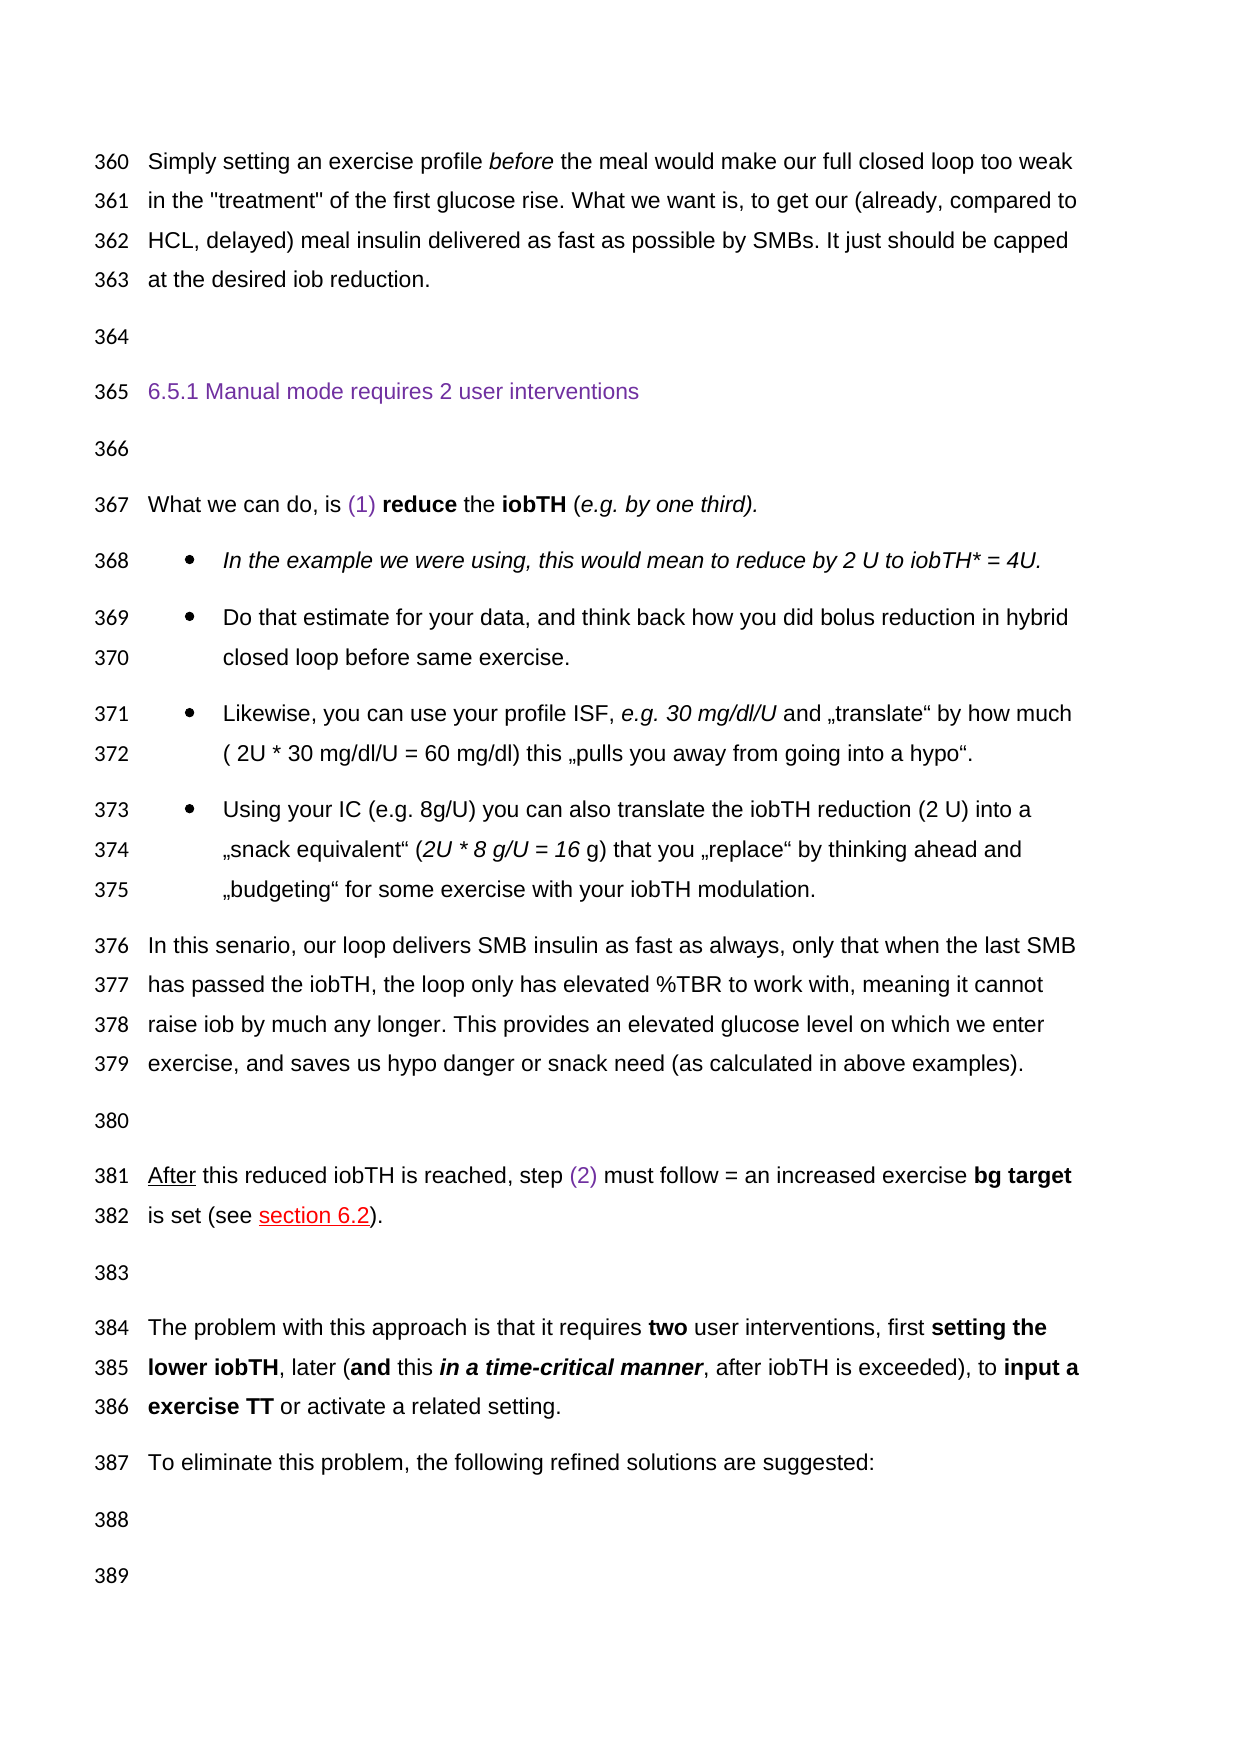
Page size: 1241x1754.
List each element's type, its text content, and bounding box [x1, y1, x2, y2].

text After this reduced iobTH is reached, step (2) must follow = an increased exercise bg target is set (see section 6.2). [148, 1162, 1093, 1228]
list Do that estimate for your data, and think back how you did bolus reduction in hybrid closed loop before same exercise. [185, 604, 1093, 670]
list Likewise, you can use your profile ISF, e.g. 30 mg/dl/U and „translate“ by how much ( 2U * 30 mg/dl/U = 60 mg/dl) this „pulls you away from going into a hypo“. [185, 700, 1093, 766]
list In the example we were using, this would mean to reduce by 2 U to iobTH* = 4U. [185, 547, 1093, 574]
text To eliminate this problem, the following refined solutions are suggested: [148, 1449, 1093, 1476]
text Simply setting an exercise profile before the meal would make our full closed loop too weak in the "treatment" of the first glucose rise. What we want is, to get our (already, compared to HCL, delayed) meal insulin delivered as fast as possible by SMBs. It just should be capped at the desired iob reduction. [148, 148, 1093, 292]
text In this senario, our loop delivers SMB insulin as fast as always, only that when the last SMB has passed the iobTH, the loop only has elevated %TBR to work with, meaning it cannot raise iob by much any longer. This provides an elevated glucose level on which we enter exercise, and saves us hypo danger or snack need (as calculated in above examples). [148, 932, 1093, 1076]
text 6.5.1 Manual mode requires 2 user interventions [148, 378, 1093, 405]
text The problem with this approach is that it requires two user interventions, first setting the lower iobTH, later (and this in a time-critical manner, after iobTH is exceeded), to input a exercise TT or activate a related setting. [148, 1314, 1093, 1419]
list Using your IC (e.g. 8g/U) you can also translate the iobTH reduction (2 U) into a „snack equivalent“ (2U * 8 g/U = 16 g) that you „replace“ by thinking ahead and „budgeting“ for some exercise with your iobTH modulation. [185, 796, 1093, 902]
text What we can do, is (1) reduce the iobTH (e.g. by one third). [148, 491, 1093, 517]
